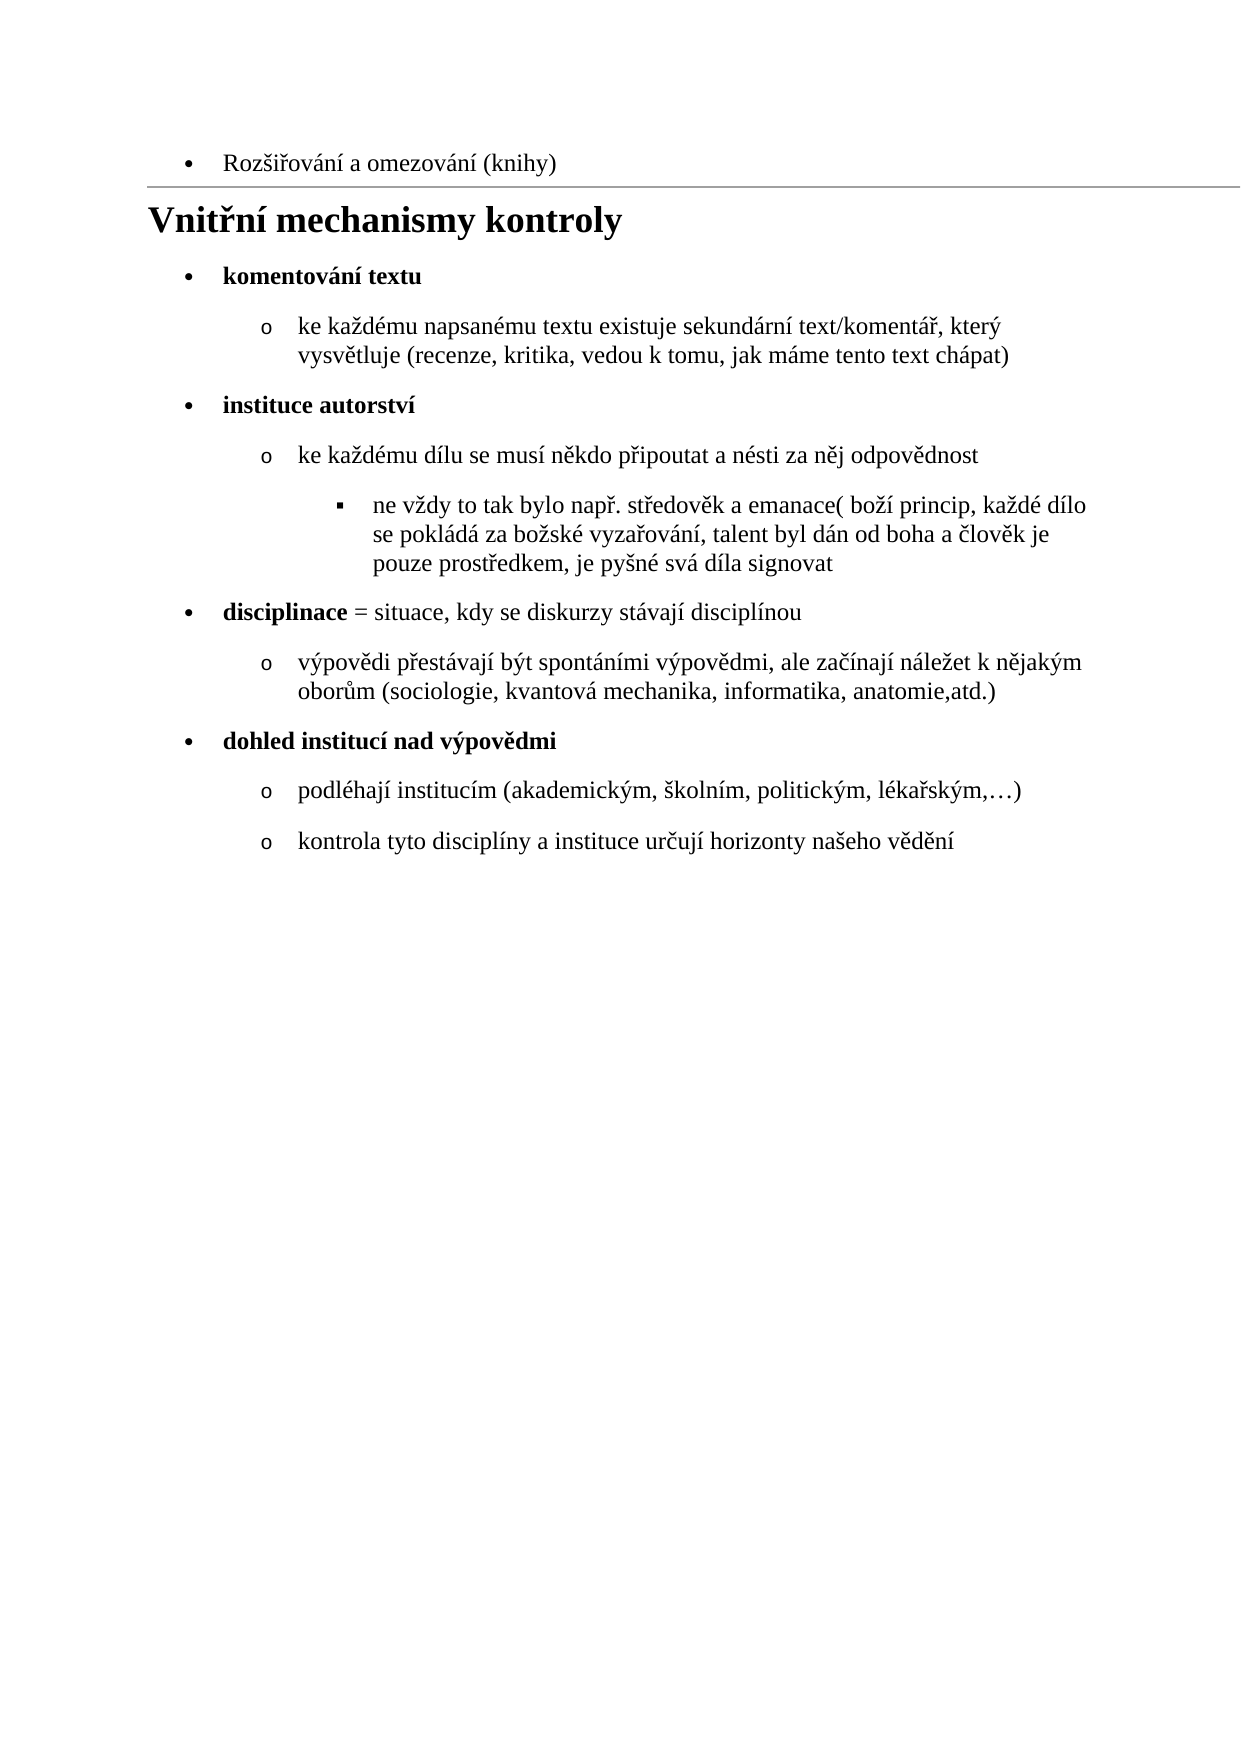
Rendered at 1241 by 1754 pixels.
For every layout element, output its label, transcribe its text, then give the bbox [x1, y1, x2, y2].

list komentování textu [185, 261, 1093, 290]
list výpovědi přestávají být spontáními výpovědmi, ale začínají náležet k nějakým oborům (sociologie, kvantová mechanika, informatika, anatomie,atd.) [260, 647, 1093, 705]
list kontrola tyto disciplíny a instituce určují horizonty našeho vědění [260, 826, 1093, 856]
list ke každému napsanému textu existuje sekundární text/komentář, který vysvětluje (recenze, kritika, vedou k tomu, jak máme tento text chápat) [260, 311, 1093, 369]
list ke každému dílu se musí někdo připoutat a nésti za něj odpovědnost [260, 440, 1093, 469]
list podléhají institucím (akademickým, školním, politickým, lékařským,…) [260, 776, 1093, 805]
list ne vždy to tak bylo např. středověk a emanace( boží princip, každé dílo se pokládá za božské vyzařování, talent byl dán od boha a člověk je pouze prostředkem, je pyšné svá díla signovat [335, 490, 1093, 576]
list Rozšiřování a omezování (knihy) [185, 148, 1093, 176]
list instituce autorství [185, 390, 1093, 419]
list disciplinace = situace, kdy se diskurzy stávají disciplínou [185, 597, 1093, 626]
subtitle Vnitřní mechanismy kontroly [148, 197, 1093, 241]
list dohled institucí nad výpovědmi [185, 726, 1093, 755]
